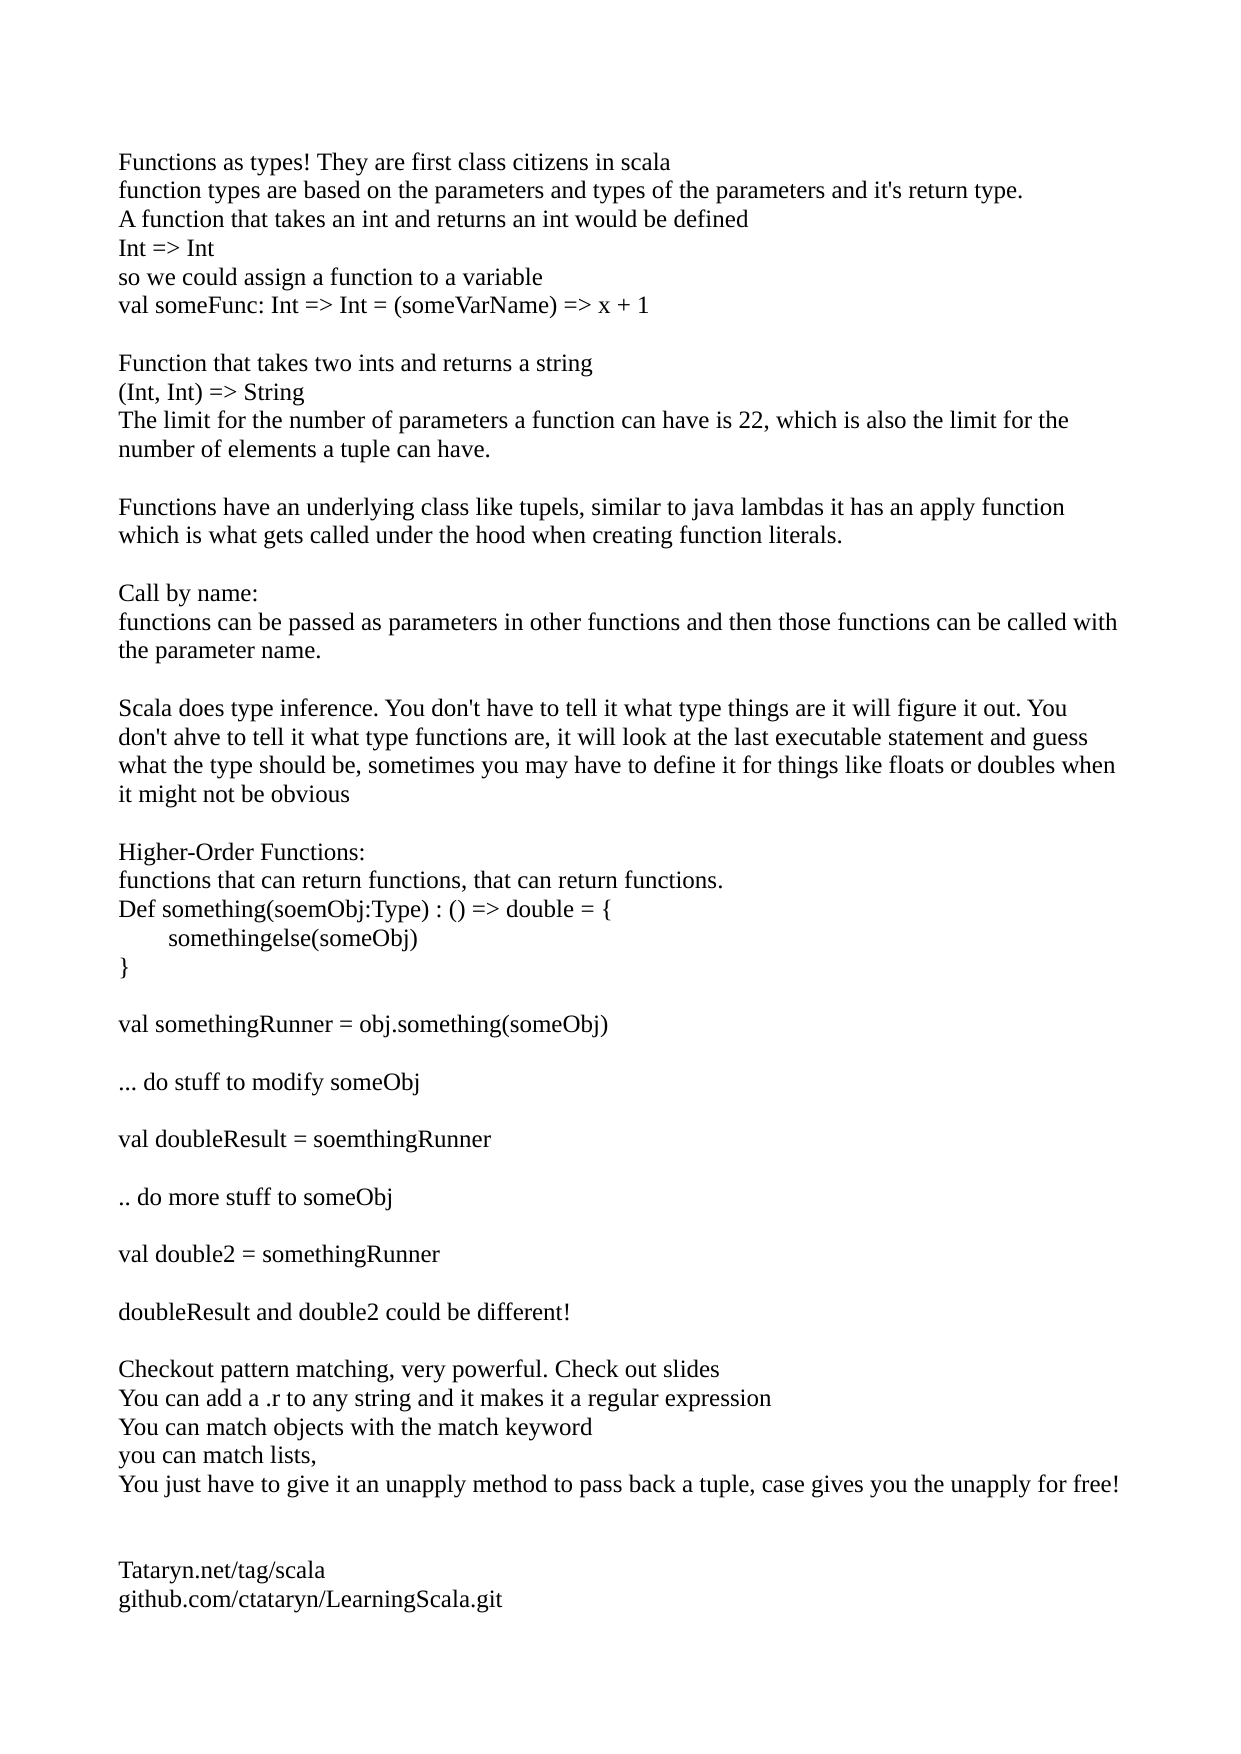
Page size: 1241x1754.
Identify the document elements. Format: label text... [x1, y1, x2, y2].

text Functions have an underlying class like tupels, similar to java lambdas it has an apply function which is what gets called under the hood when creating function literals. [118, 492, 1122, 549]
text } [118, 952, 1122, 981]
text function types are based on the parameters and types of the parameters and it's return type. [118, 176, 1122, 204]
text functions that can return functions, that can return functions. [118, 866, 1122, 894]
text A function that takes an int and returns an int would be defined [118, 204, 1122, 233]
text You can add a .r to any string and it makes it a regular expression [118, 1383, 1122, 1412]
text Tataryn.net/tag/scala [118, 1556, 1122, 1584]
text Checkout pattern matching, very powerful. Check out slides [118, 1354, 1122, 1383]
text Int => Int [118, 233, 1122, 262]
text .. do more stuff to someObj [118, 1182, 1122, 1211]
text somethingelse(someObj) [118, 923, 1122, 952]
text functions can be passed as parameters in other functions and then those functions can be called with the parameter name. [118, 607, 1122, 664]
text (Int, Int) => String [118, 377, 1122, 406]
text doubleResult and double2 could be different! [118, 1297, 1122, 1326]
text Functions as types! They are first class citizens in scala [118, 147, 1122, 176]
text so we could assign a function to a variable [118, 262, 1122, 291]
text you can match lists, [118, 1441, 1122, 1469]
text val someFunc: Int => Int = (someVarName) => x + 1 [118, 291, 1122, 319]
text Call by name: [118, 578, 1122, 607]
text Scala does type inference. You don't have to tell it what type things are it will figure it out. You don't ahve to tell it what type functions are, it will look at the last executable statement and guess what the type should be, sometimes you may have to define it for things like floats or doubles when it might not be obvious [118, 693, 1122, 808]
text You just have to give it an unapply method to pass back a tuple, case gives you the unapply for free! [118, 1469, 1122, 1498]
text ... do stuff to modify someObj [118, 1067, 1122, 1096]
text The limit for the number of parameters a function can have is 22, which is also the limit for the number of elements a tuple can have. [118, 406, 1122, 463]
text val somethingRunner = obj.something(someObj) [118, 1009, 1122, 1038]
text val double2 = somethingRunner [118, 1239, 1122, 1268]
text val doubleResult = soemthingRunner [118, 1124, 1122, 1153]
text github.com/ctataryn/LearningScala.git [118, 1584, 1122, 1613]
text Function that takes two ints and returns a string [118, 348, 1122, 377]
text Def something(soemObj:Type) : () => double = { [118, 894, 1122, 923]
text Higher-Order Functions: [118, 837, 1122, 866]
text You can match objects with the match keyword [118, 1412, 1122, 1441]
